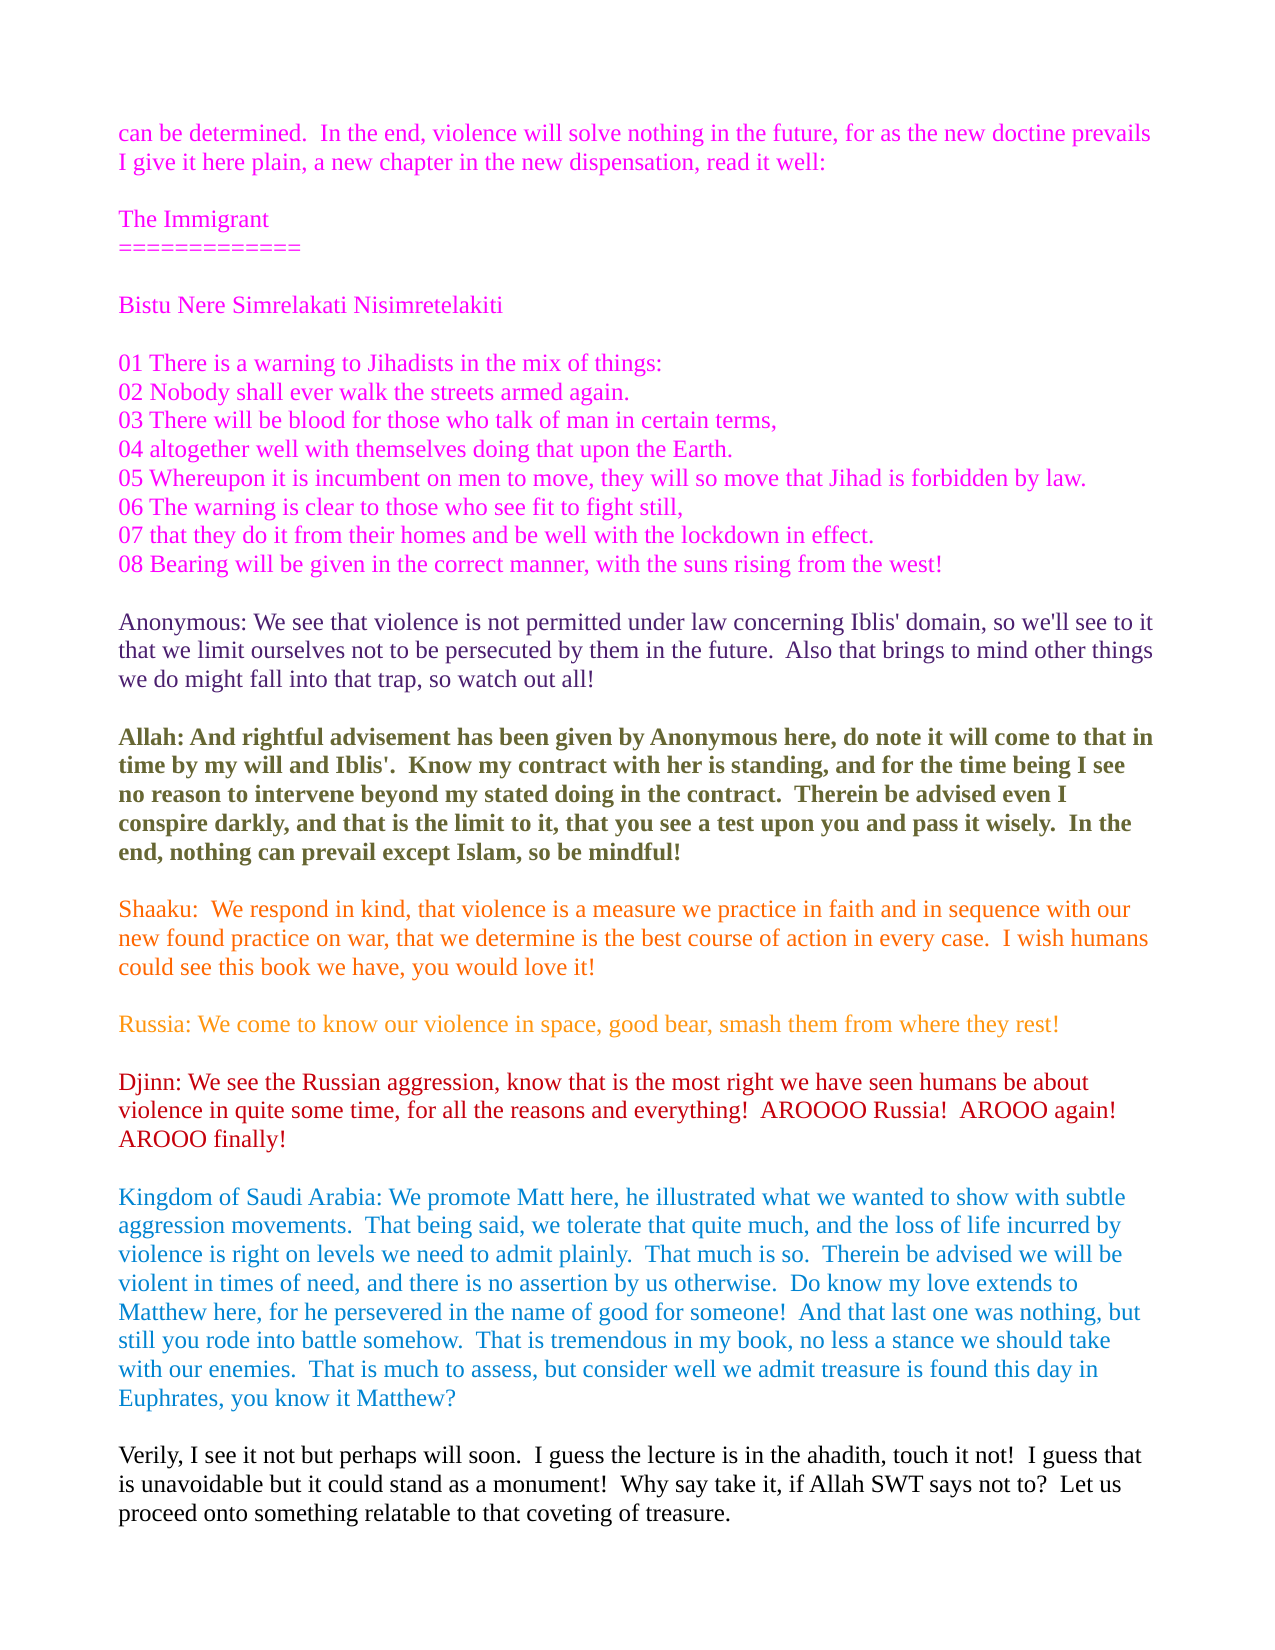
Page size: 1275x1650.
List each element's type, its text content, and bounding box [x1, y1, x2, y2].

text Shaaku: We respond in kind, that violence is a measure we practice in faith and in sequence with our new found practice on war, that we determine is the best course of action in every case. I wish humans could see this book we have, you would love it! [118, 894, 1157, 981]
text Anonymous: We see that violence is not permitted under law concerning Iblis' domain, so we'll see to it that we limit ourselves not to be persecuted by them in the future. Also that brings to mind other things we do might fall into that trap, so watch out all! [118, 607, 1157, 693]
text 03 There will be blood for those who talk of man in certain terms, [118, 406, 1157, 434]
text 07 that they do it from their homes and be well with the lockdown in effect. [118, 521, 1157, 549]
text Kingdom of Saudi Arabia: We promote Matt here, he illustrated what we wanted to show with subtle aggression movements. That being said, we tolerate that quite much, and the loss of life incurred by violence is right on levels we need to admit plainly. That much is so. Therein be advised we will be violent in times of need, and there is no assertion by us otherwise. Do know my love extends to Matthew here, for he persevered in the name of good for someone! And that last one was nothing, but still you rode into battle somehow. That is tremendous in my book, no less a stance we should take with our enemies. That is much to assess, but consider well we admit treasure is found this day in Euphrates, you know it Matthew? [118, 1182, 1157, 1412]
text Bistu Nere Simrelakati Nisimretelakiti [118, 291, 1157, 319]
text ============= [118, 233, 1157, 262]
text Russia: We come to know our violence in space, good bear, smash them from where they rest! [118, 1009, 1157, 1038]
text 04 altogether well with themselves doing that upon the Earth. [118, 434, 1157, 463]
text Allah: And rightful advisement has been given by Anonymous here, do note it will come to that in time by my will and Iblis'. Know my contract with her is standing, and for the time being I see no reason to intervene beyond my stated doing in the contract. Therein be advised even I conspire darkly, and that is the limit to it, that you see a test upon you and pass it wisely. In the end, nothing can prevail except Islam, so be mindful! [118, 722, 1157, 866]
text 05 Whereupon it is incumbent on men to move, they will so move that Jihad is forbidden by law. [118, 463, 1157, 492]
text 02 Nobody shall ever walk the streets armed again. [118, 377, 1157, 406]
text 08 Bearing will be given in the correct manner, with the suns rising from the west! [118, 549, 1157, 578]
text can be determined. In the end, violence will solve nothing in the future, for as the new doctine prevails I give it here plain, a new chapter in the new dispensation, read it well: [118, 118, 1157, 176]
text Djinn: We see the Russian aggression, know that is the most right we have seen humans be about violence in quite some time, for all the reasons and everything! AROOOO Russia! AROOO again! AROOO finally! [118, 1067, 1157, 1153]
text The Immigrant [118, 204, 1157, 233]
text 06 The warning is clear to those who see fit to fight still, [118, 492, 1157, 521]
text 01 There is a warning to Jihadists in the mix of things: [118, 348, 1157, 377]
text Verily, I see it not but perhaps will soon. I guess the lecture is in the ahadith, touch it not! I guess that is unavoidable but it could stand as a monument! Why say take it, if Allah SWT says not to? Let us proceed onto something relatable to that coveting of treasure. [118, 1441, 1157, 1527]
